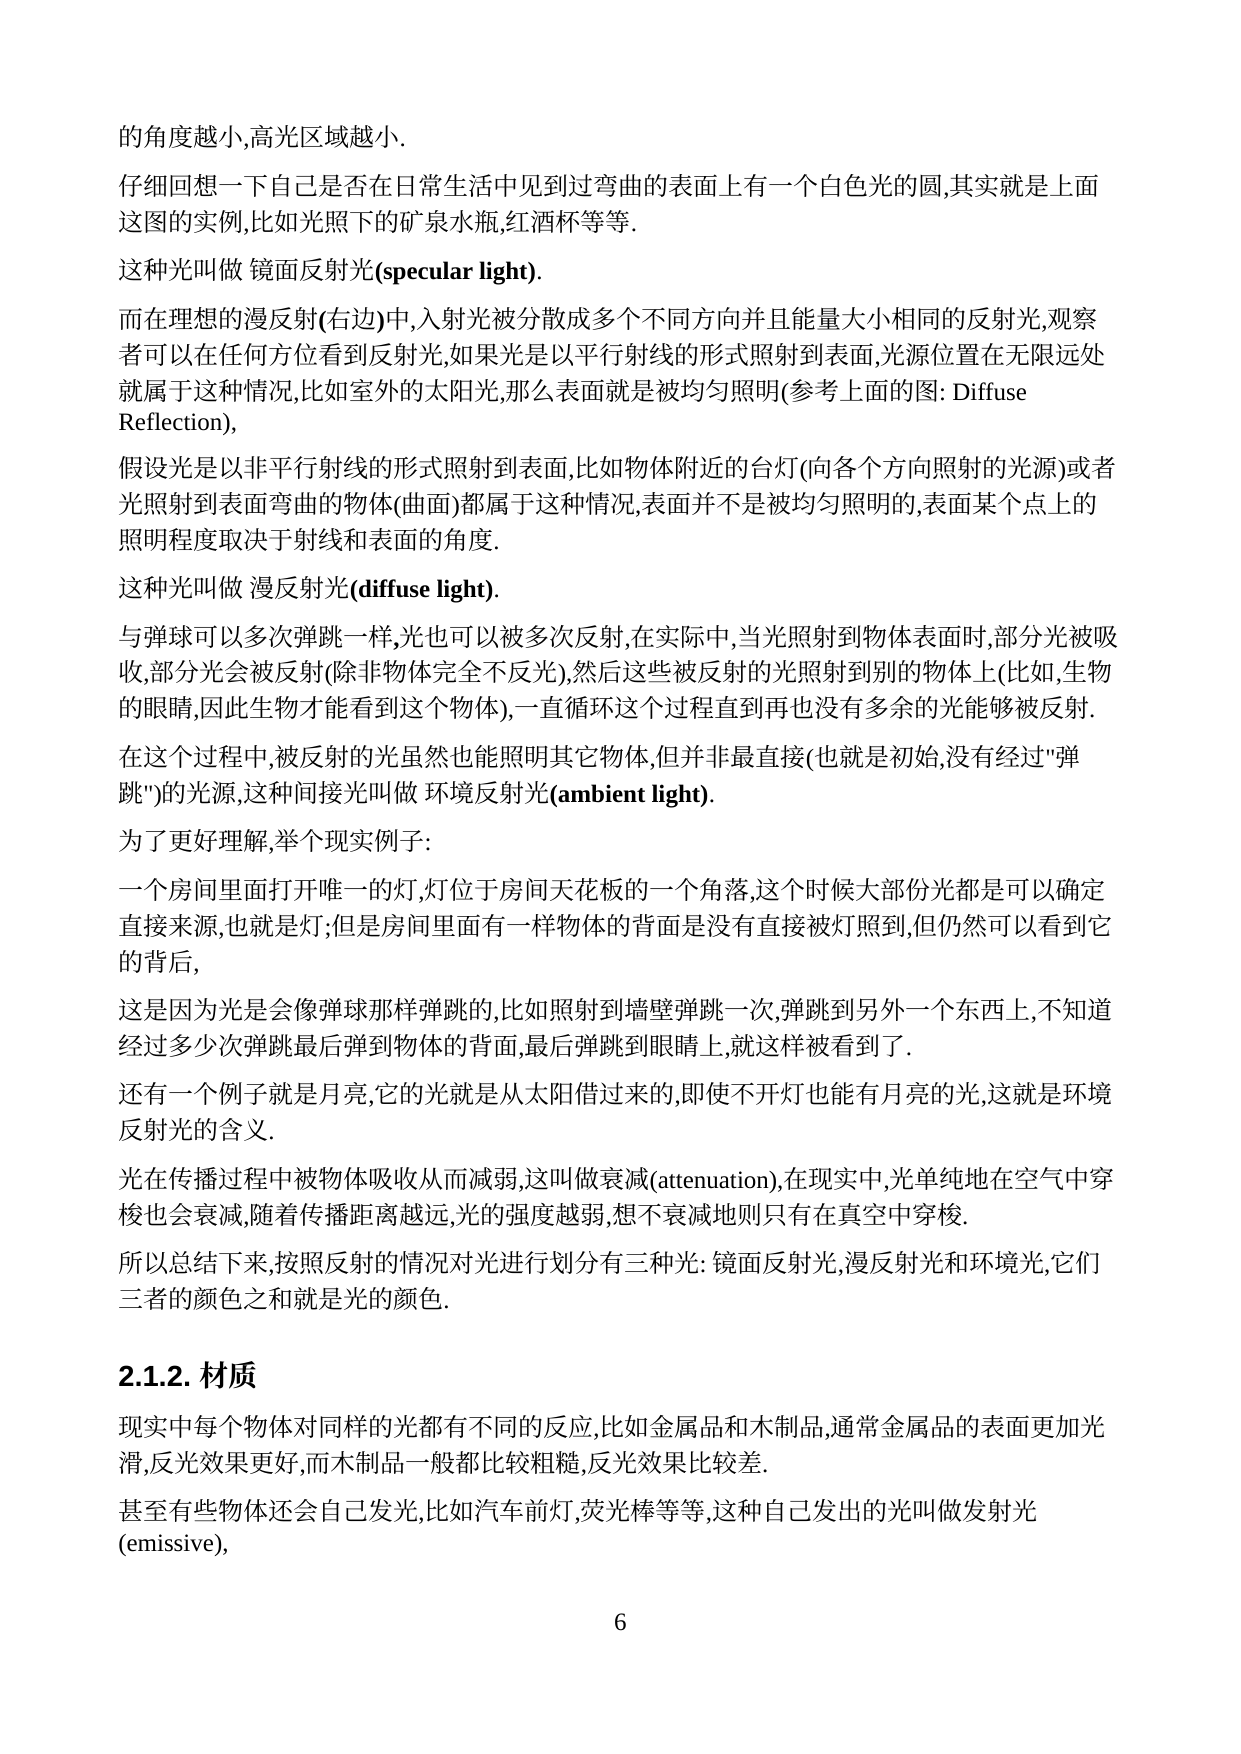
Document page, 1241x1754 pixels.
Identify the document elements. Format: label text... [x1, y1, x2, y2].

text 在这个过程中,被反射的光虽然也能照明其它物体,但并非最直接(也就是初始,没有经过"弹跳")的光源,这种间接光叫做 环境反射光(ambient light). [118, 737, 1122, 809]
text 为了更好理解,举个现实例子: [118, 822, 1122, 858]
text 仔细回想一下自己是否在日常生活中见到过弯曲的表面上有一个白色光的圆,其实就是上面这图的实例,比如光照下的矿泉水瓶,红酒杯等等. [118, 167, 1122, 238]
text 这种光叫做 镜面反射光(specular light). [118, 251, 1122, 287]
text 光在传播过程中被物体吸收从而减弱,这叫做衰减(attenuation),在现实中,光单纯地在空气中穿梭也会衰减,随着传播距离越远,光的强度越弱,想不衰减地则只有在真空中穿梭. [118, 1159, 1122, 1231]
text 这种光叫做 漫反射光(diffuse light). [118, 569, 1122, 605]
text 与弹球可以多次弹跳一样,光也可以被多次反射,在实际中,当光照射到物体表面时,部分光被吸收,部分光会被反射(除非物体完全不反光),然后这些被反射的光照射到别的物体上(比如,生物的眼睛,因此生物才能看到这个物体),一直循环这个过程直到再也没有多余的光能够被反射. [118, 617, 1122, 725]
text 假设光是以非平行射线的形式照射到表面,比如物体附近的台灯(向各个方向照射的光源)或者光照射到表面弯曲的物体(曲面)都属于这种情况,表面并不是被均匀照明的,表面某个点上的照明程度取决于射线和表面的角度. [118, 448, 1122, 556]
subtitle 材质 [118, 1353, 1122, 1395]
text 还有一个例子就是月亮,它的光就是从太阳借过来的,即使不开灯也能有月亮的光,这就是环境反射光的含义. [118, 1075, 1122, 1147]
text 甚至有些物体还会自己发光,比如汽车前灯,荧光棒等等,这种自己发出的光叫做发射光(emissive), [118, 1492, 1122, 1557]
text 的角度越小,高光区域越小. [118, 118, 1122, 154]
text 这是因为光是会像弹球那样弹跳的,比如照射到墙壁弹跳一次,弹跳到另外一个东西上,不知道经过多少次弹跳最后弹到物体的背面,最后弹跳到眼睛上,就这样被看到了. [118, 991, 1122, 1062]
text 而在理想的漫反射(右边)中,入射光被分散成多个不同方向并且能量大小相同的反射光,观察者可以在任何方位看到反射光,如果光是以平行射线的形式照射到表面,光源位置在无限远处就属于这种情况,比如室外的太阳光,那么表面就是被均匀照明(参考上面的图: Diffuse Reflection), [118, 299, 1122, 436]
text 一个房间里面打开唯一的灯,灯位于房间天花板的一个角落,这个时候大部份光都是可以确定直接来源,也就是灯;但是房间里面有一样物体的背面是没有直接被灯照到,但仍然可以看到它的背后, [118, 870, 1122, 978]
text 所以总结下来,按照反射的情况对光进行划分有三种光: 镜面反射光,漫反射光和环境光,它们三者的颜色之和就是光的颜色. [118, 1244, 1122, 1316]
text 现实中每个物体对同样的光都有不同的反应,比如金属品和木制品,通常金属品的表面更加光滑,反光效果更好,而木制品一般都比较粗糙,反光效果比较差. [118, 1407, 1122, 1479]
